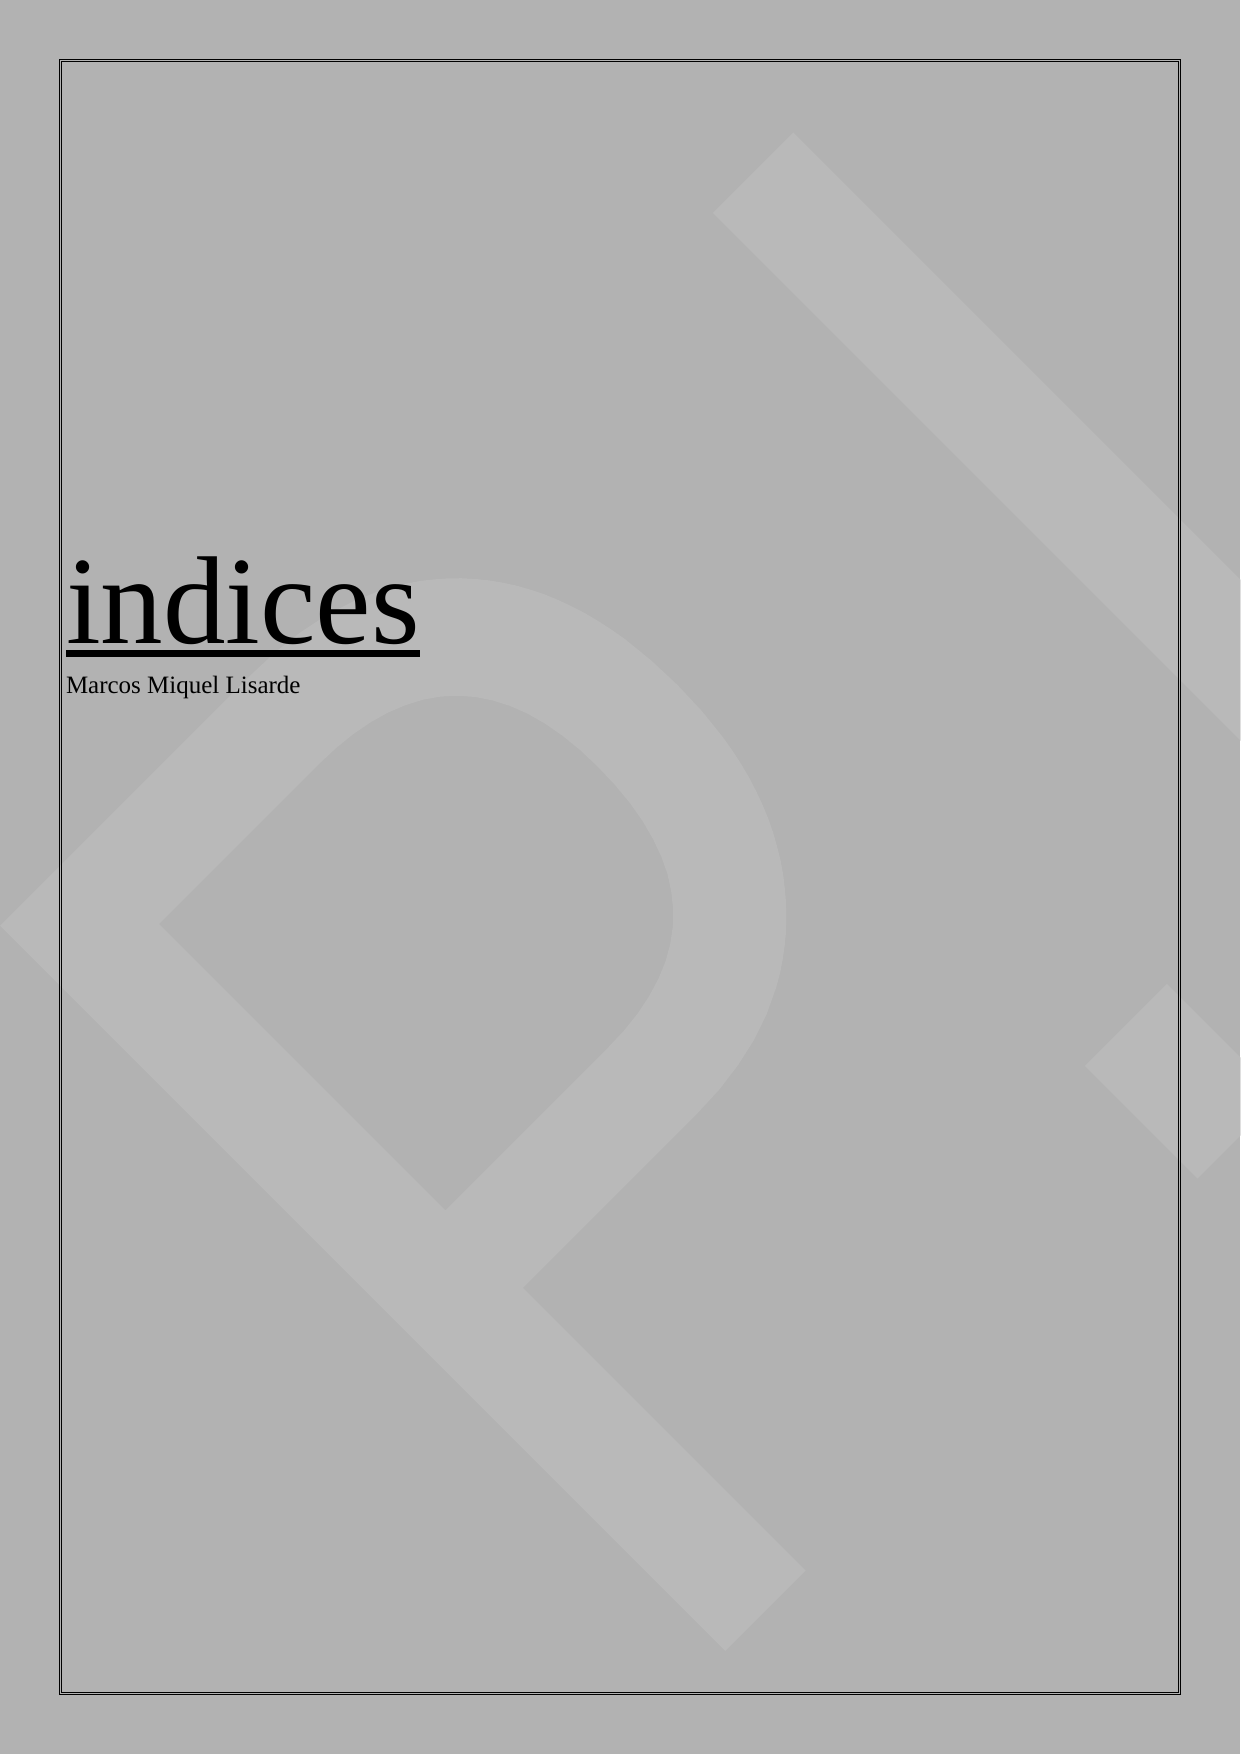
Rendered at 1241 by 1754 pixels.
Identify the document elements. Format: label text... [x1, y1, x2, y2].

text indices [66, 526, 1168, 670]
text Marcos Miquel Lisarde [663, 670, 1174, 699]
text Marcos Miquel Lisarde [66, 670, 254, 699]
